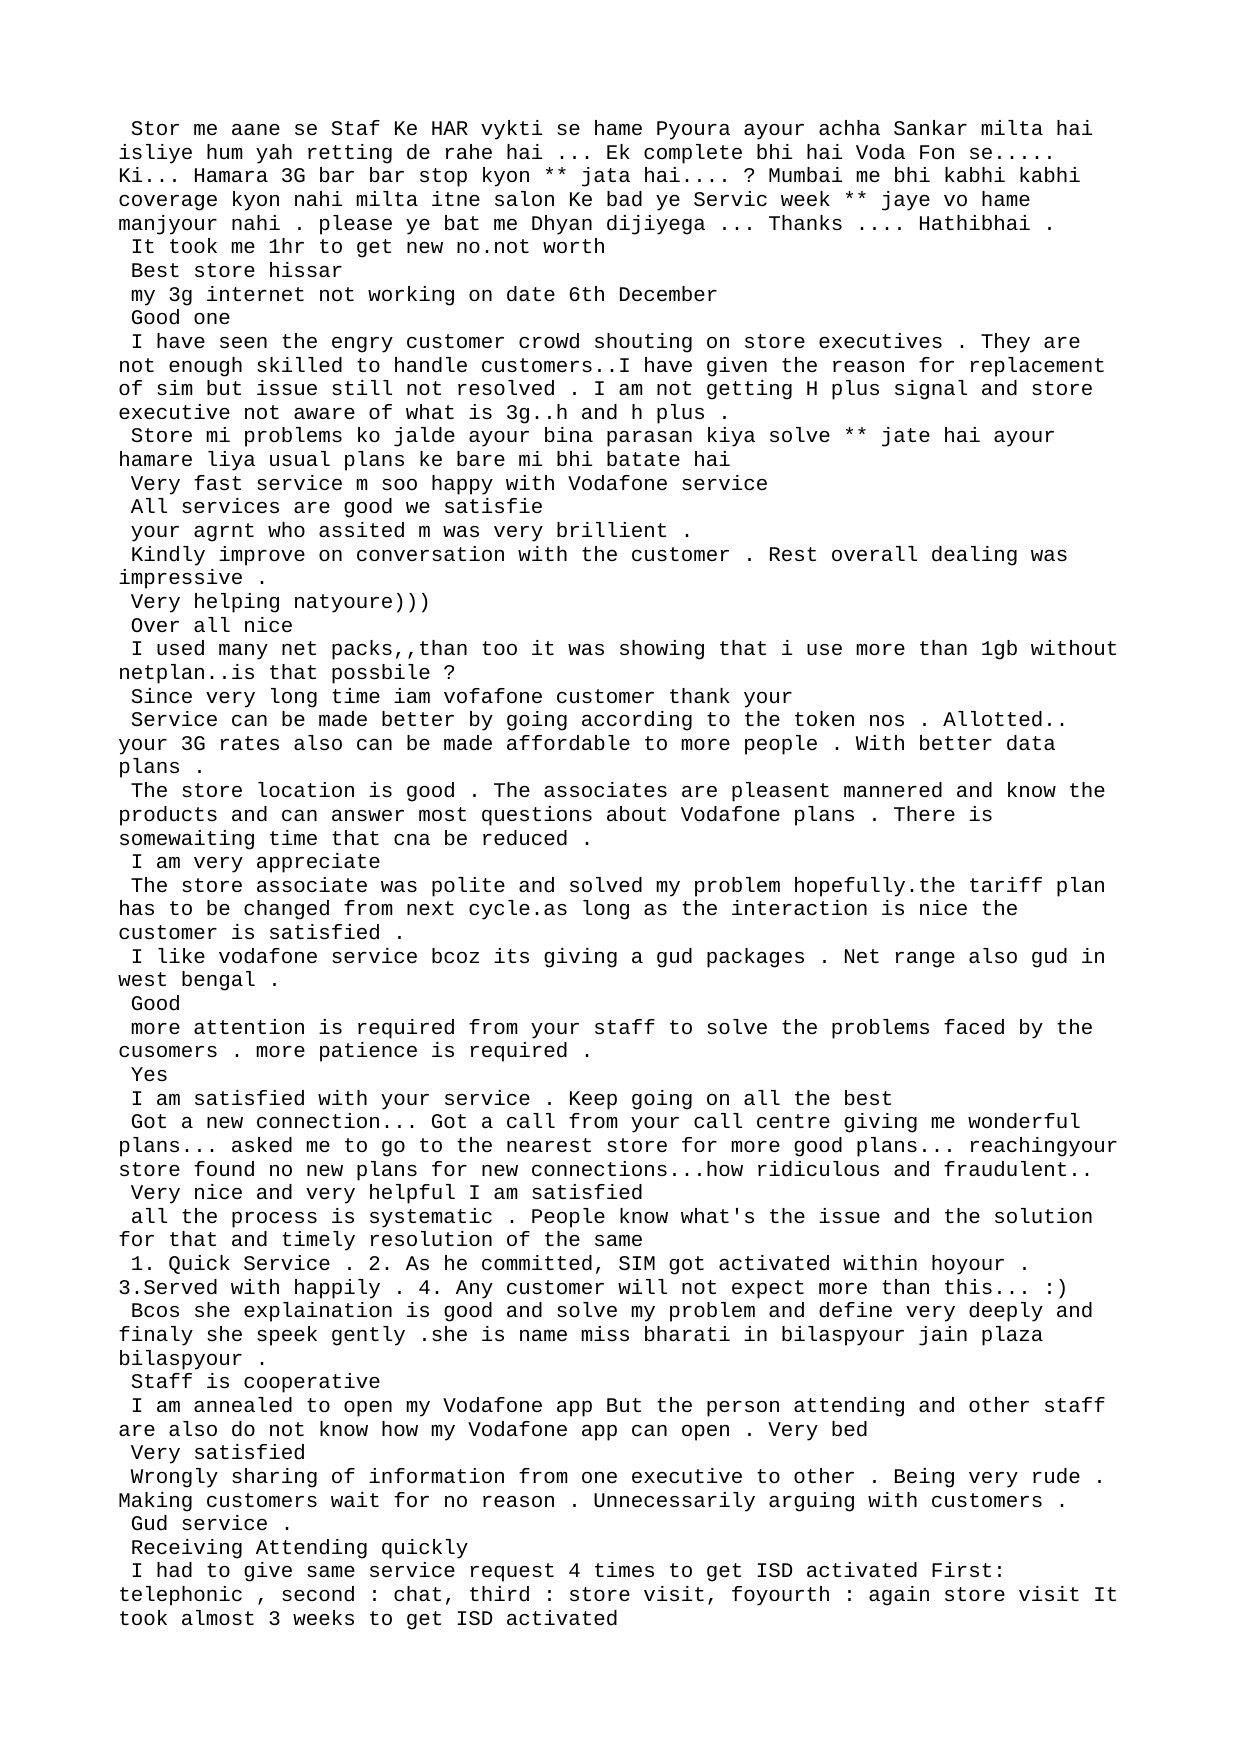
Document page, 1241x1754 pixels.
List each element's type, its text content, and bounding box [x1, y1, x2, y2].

text Yes [118, 1064, 1122, 1088]
text I am annealed to open my Vodafone app But the person attending and other staff are also do not know how my Vodafone app can open . Very bed [118, 1395, 1122, 1442]
text Good [118, 993, 1122, 1017]
text Stor me aane se Staf Ke HAR vykti se hame Pyoura ayour achha Sankar milta hai isliye hum yah retting de rahe hai ... Ek complete bhi hai Voda Fon se..... Ki... Hamara 3G bar bar stop kyon ** jata hai.... ? Mumbai me bhi kabhi kabhi coverage kyon nahi milta itne salon Ke bad ye Servic week ** jaye vo hame manjyour nahi . please ye bat me Dhyan dijiyega ... Thanks .... Hathibhai . [118, 118, 1122, 236]
text The store location is good . The associates are pleasent mannered and know the products and can answer most questions about Vodafone plans . There is somewaiting time that cna be reduced . [118, 780, 1122, 851]
text Service can be made better by going according to the token nos . Allotted.. your 3G rates also can be made affordable to more people . With better data plans . [118, 709, 1122, 780]
text I like vodafone service bcoz its giving a gud packages . Net range also gud in west bengal . [118, 946, 1122, 993]
text your agrnt who assited m was very brillient . [118, 520, 1122, 544]
text I had to give same service request 4 times to get ISD activated First: telephonic , second : chat, third : store visit, foyourth : again store visit It took almost 3 weeks to get ISD activated [118, 1561, 1122, 1631]
text Good one [118, 307, 1122, 331]
text 1. Quick Service . 2. As he committed, SIM got activated within hoyour . 3.Served with happily . 4. Any customer will not expect more than this... :) [118, 1253, 1122, 1300]
text Over all nice [118, 615, 1122, 638]
text Got a new connection... Got a call from your call centre giving me wonderful plans... asked me to go to the nearest store for more good plans... reachingyour store found no new plans for new connections...how ridiculous and fraudulent.. [118, 1111, 1122, 1182]
text All services are good we satisfie [118, 496, 1122, 520]
text all the process is systematic . People know what's the issue and the solution for that and timely resolution of the same [118, 1206, 1122, 1253]
text Staff is cooperative [118, 1371, 1122, 1395]
text more attention is required from your staff to solve the problems faced by the cusomers . more patience is required . [118, 1017, 1122, 1064]
text Bcos she explaination is good and solve my problem and define very deeply and finaly she speek gently .she is name miss bharati in bilaspyour jain plaza bilaspyour . [118, 1300, 1122, 1371]
text Wrongly sharing of information from one executive to other . Being very rude . Making customers wait for no reason . Unnecessarily arguing with customers . [118, 1466, 1122, 1513]
text The store associate was polite and solved my problem hopefully.the tariff plan has to be changed from next cycle.as long as the interaction is nice the customer is satisfied . [118, 875, 1122, 946]
text Very satisfied [118, 1442, 1122, 1466]
text I am satisfied with your service . Keep going on all the best [118, 1088, 1122, 1111]
text Best store hissar [118, 260, 1122, 284]
text I used many net packs,,than too it was showing that i use more than 1gb without netplan..is that possbile ? [118, 638, 1122, 686]
text Very fast service m soo happy with Vodafone service [118, 473, 1122, 496]
text Very nice and very helpful I am satisfied [118, 1182, 1122, 1206]
text I have seen the engry customer crowd shouting on store executives . They are not enough skilled to handle customers..I have given the reason for replacement of sim but issue still not resolved . I am not getting H plus signal and store executive not aware of what is 3g..h and h plus . [118, 331, 1122, 426]
text It took me 1hr to get new no.not worth [118, 236, 1122, 260]
text Very helping natyoure))) [118, 591, 1122, 615]
text Gud service . [118, 1513, 1122, 1537]
text Store mi problems ko jalde ayour bina parasan kiya solve ** jate hai ayour hamare liya usual plans ke bare mi bhi batate hai [118, 426, 1122, 473]
text I am very appreciate [118, 851, 1122, 875]
text Kindly improve on conversation with the customer . Rest overall dealing was impressive . [118, 544, 1122, 591]
text Receiving Attending quickly [118, 1537, 1122, 1561]
text my 3g internet not working on date 6th December [118, 284, 1122, 307]
text Since very long time iam vofafone customer thank your [118, 686, 1122, 709]
